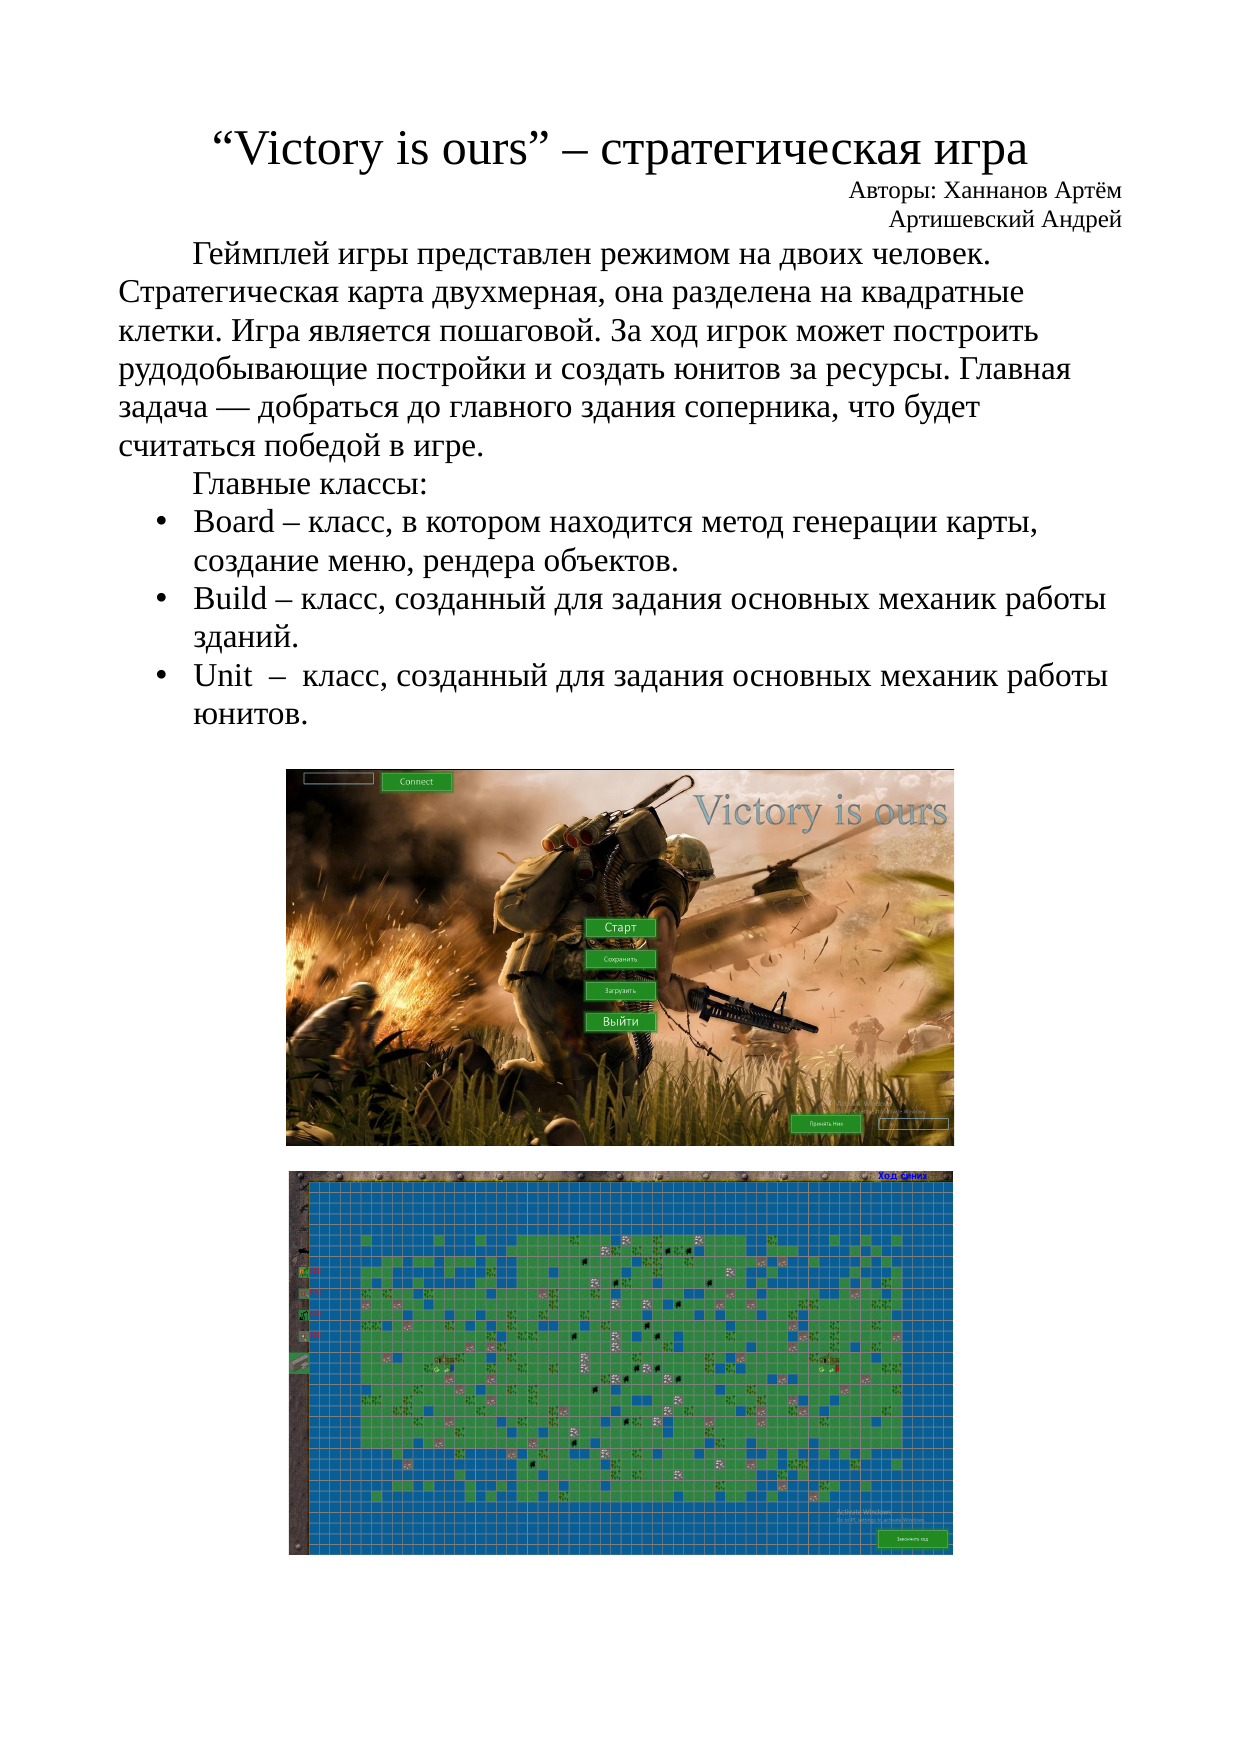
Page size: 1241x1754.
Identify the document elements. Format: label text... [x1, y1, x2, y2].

picture [288, 1171, 953, 1555]
text Авторы: Ханнанов Артём [118, 176, 1122, 204]
text “Victory is ours” – стратегическая игра [118, 118, 1122, 176]
list Unit – класс, созданный для задания основных механик работы юнитов. [156, 655, 1122, 731]
list Build – класс, созданный для задания основных механик работы зданий. [156, 578, 1122, 655]
text Главные классы: [118, 463, 1122, 501]
text Артишевский Андрей [118, 204, 1122, 233]
text Геймплей игры представлен режимом на двоих человек. Стратегическая карта двухмерная, она разделена на квадратные клетки. Игра является пошаговой. За ход игрок может построить рудодобывающие постройки и создать юнитов за ресурсы. Главная задача — добраться до главного здания соперника, что будет считаться победой в игре. [118, 233, 1122, 463]
list Board – класс, в котором находится метод генерации карты, создание меню, рендера объектов. [156, 501, 1122, 578]
picture [286, 769, 955, 1146]
